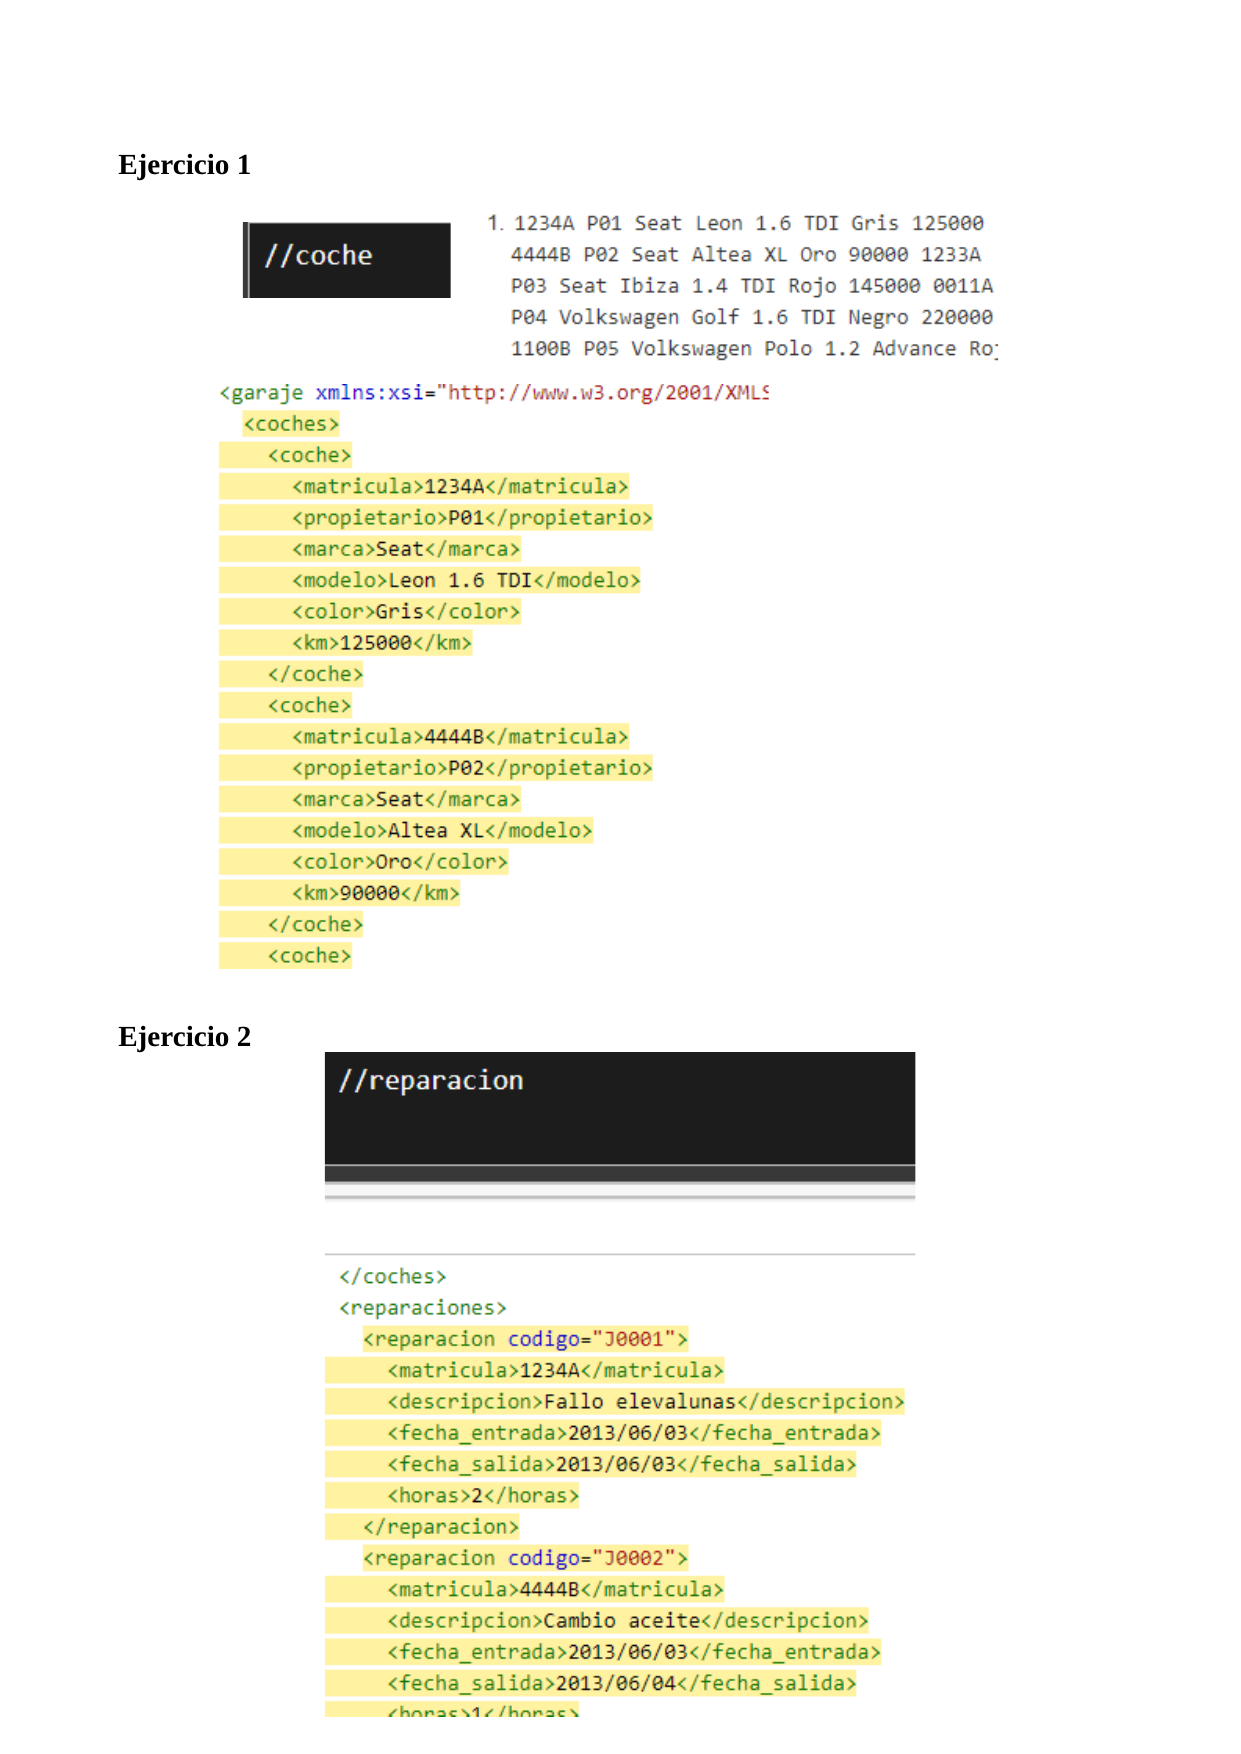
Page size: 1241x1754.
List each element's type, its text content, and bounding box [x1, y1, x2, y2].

picture [476, 188, 999, 365]
picture [242, 222, 451, 298]
picture [213, 384, 769, 969]
text Ejercicio 2 [118, 1019, 1122, 1052]
picture [324, 1052, 916, 1717]
text Ejercicio 1 [118, 147, 1122, 180]
